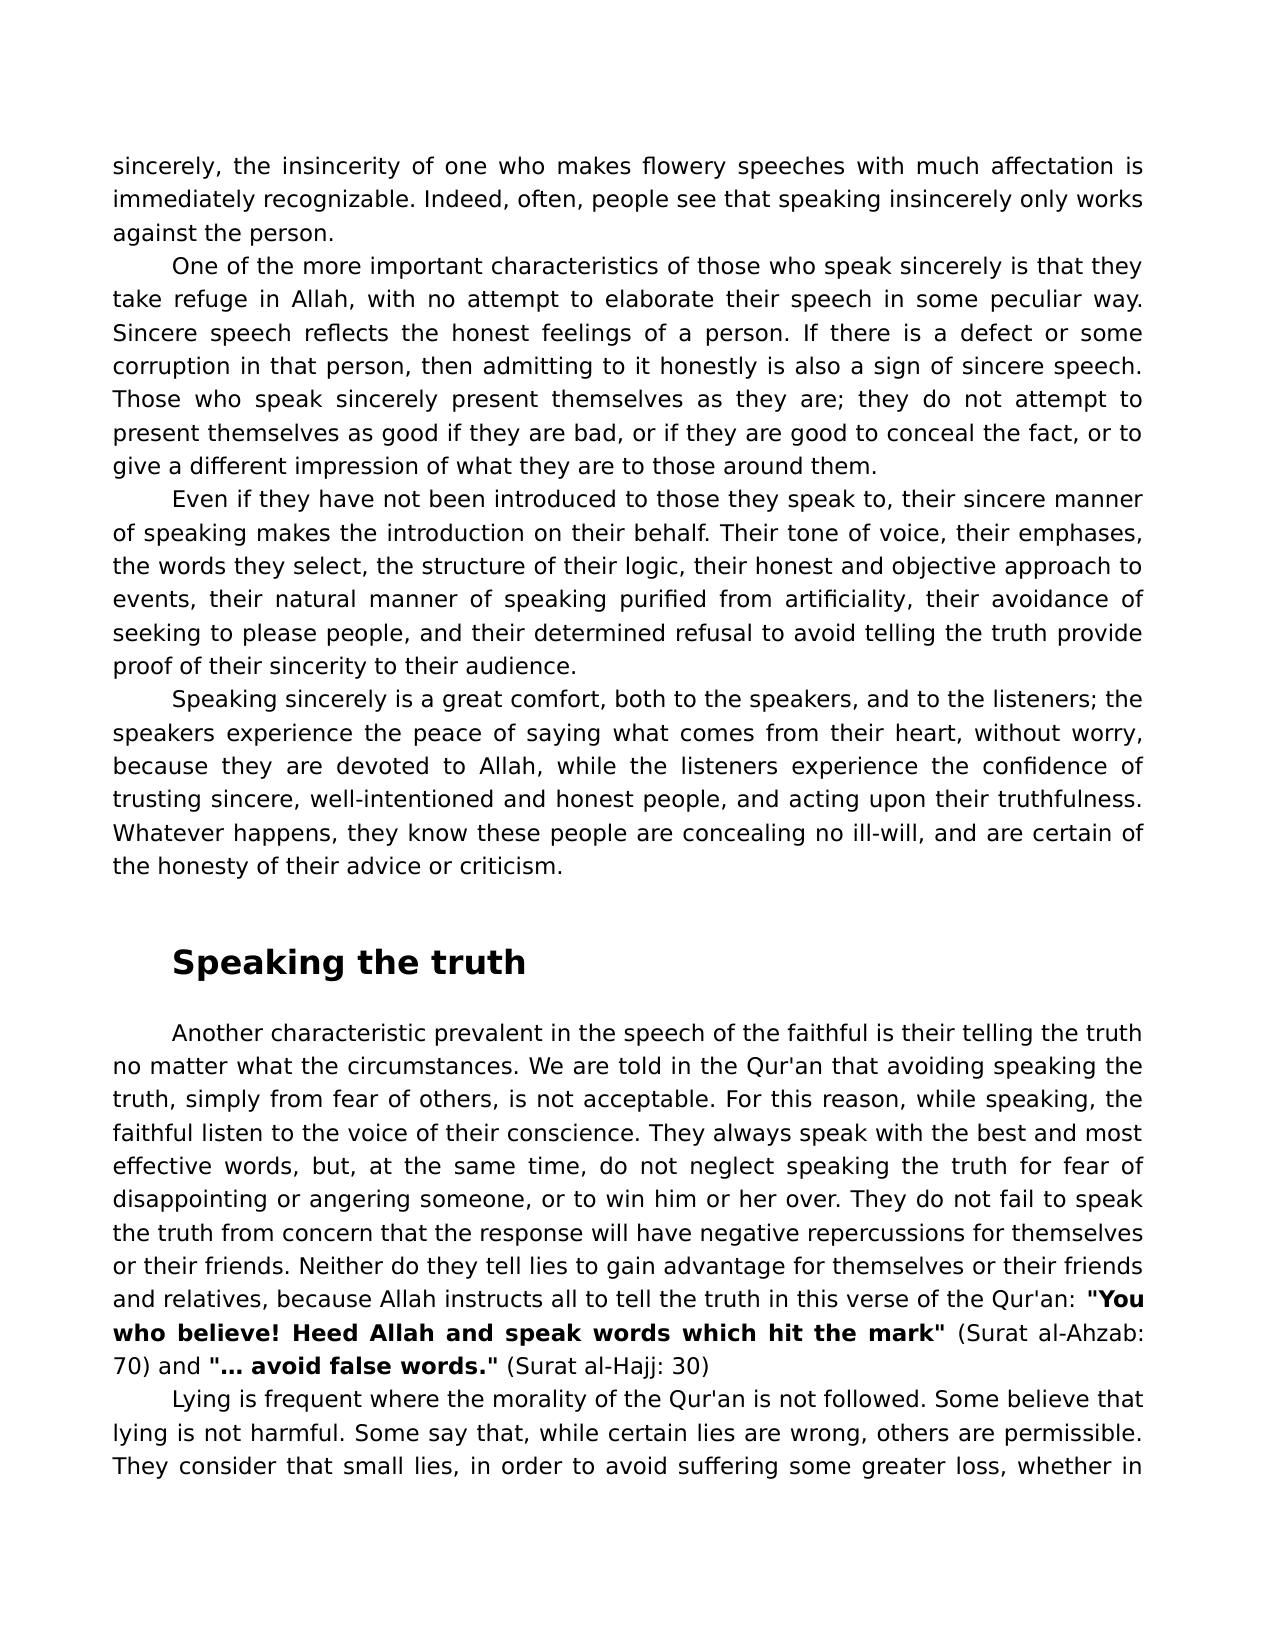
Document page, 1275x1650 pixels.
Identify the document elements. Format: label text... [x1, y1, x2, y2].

text Even if they have not been introduced to those they speak to, their sincere manner of speaking makes the introduction on their behalf. Their tone of voice, their emphases, the words they select, the structure of their logic, their honest and objective approach to events, their natural manner of speaking purified from artificiality, their avoidance of seeking to please people, and their determined refusal to avoid telling the truth provide proof of their sincerity to their audience. [112, 481, 1145, 681]
text Lying is frequent where the morality of the Qur'an is not followed. Some believe that lying is not harmful. Some say that, while certain lies are wrong, others are permissible. They consider that small lies, in order to avoid suffering some greater loss, whether in [112, 1381, 1145, 1481]
text Speaking the truth [112, 948, 1145, 981]
text One of the more important characteristics of those who speak sincerely is that they take refuge in Allah, with no attempt to elaborate their speech in some peculiar way. Sincere speech reflects the honest feelings of a person. If there is a defect or some corruption in that person, then admitting to it honestly is also a sign of sincere speech. Those who speak sincerely present themselves as they are; they do not attempt to present themselves as good if they are bad, or if they are good to conceal the fact, or to give a different impression of what they are to those around them. [112, 248, 1145, 481]
text sincerely, the insincerity of one who makes flowery speeches with much affectation is immediately recognizable. Indeed, often, people see that speaking insincerely only works against the person. [112, 148, 1145, 248]
text Another characteristic prevalent in the speech of the faithful is their telling the truth no matter what the circumstances. We are told in the Qur'an that avoiding speaking the truth, simply from fear of others, is not acceptable. For this reason, while speaking, the faithful listen to the voice of their conscience. They always speak with the best and most effective words, but, at the same time, do not neglect speaking the truth for fear of disappointing or angering someone, or to win him or her over. They do not fail to speak the truth from concern that the response will have negative repercussions for themselves or their friends. Neither do they tell lies to gain advantage for themselves or their friends and relatives, because Allah instructs all to tell the truth in this verse of the Qur'an: "You who believe! Heed Allah and speak words which hit the mark" (Surat al-Ahzab: 70) and "… avoid false words." (Surat al-Hajj: 30) [112, 1014, 1145, 1381]
text Speaking sincerely is a great comfort, both to the speakers, and to the listeners; the speakers experience the peace of saying what comes from their heart, without worry, because they are devoted to Allah, while the listeners experience the confidence of trusting sincere, well-intentioned and honest people, and acting upon their truthfulness. Whatever happens, they know these people are concealing no ill-will, and are certain of the honesty of their advice or criticism. [112, 681, 1145, 881]
